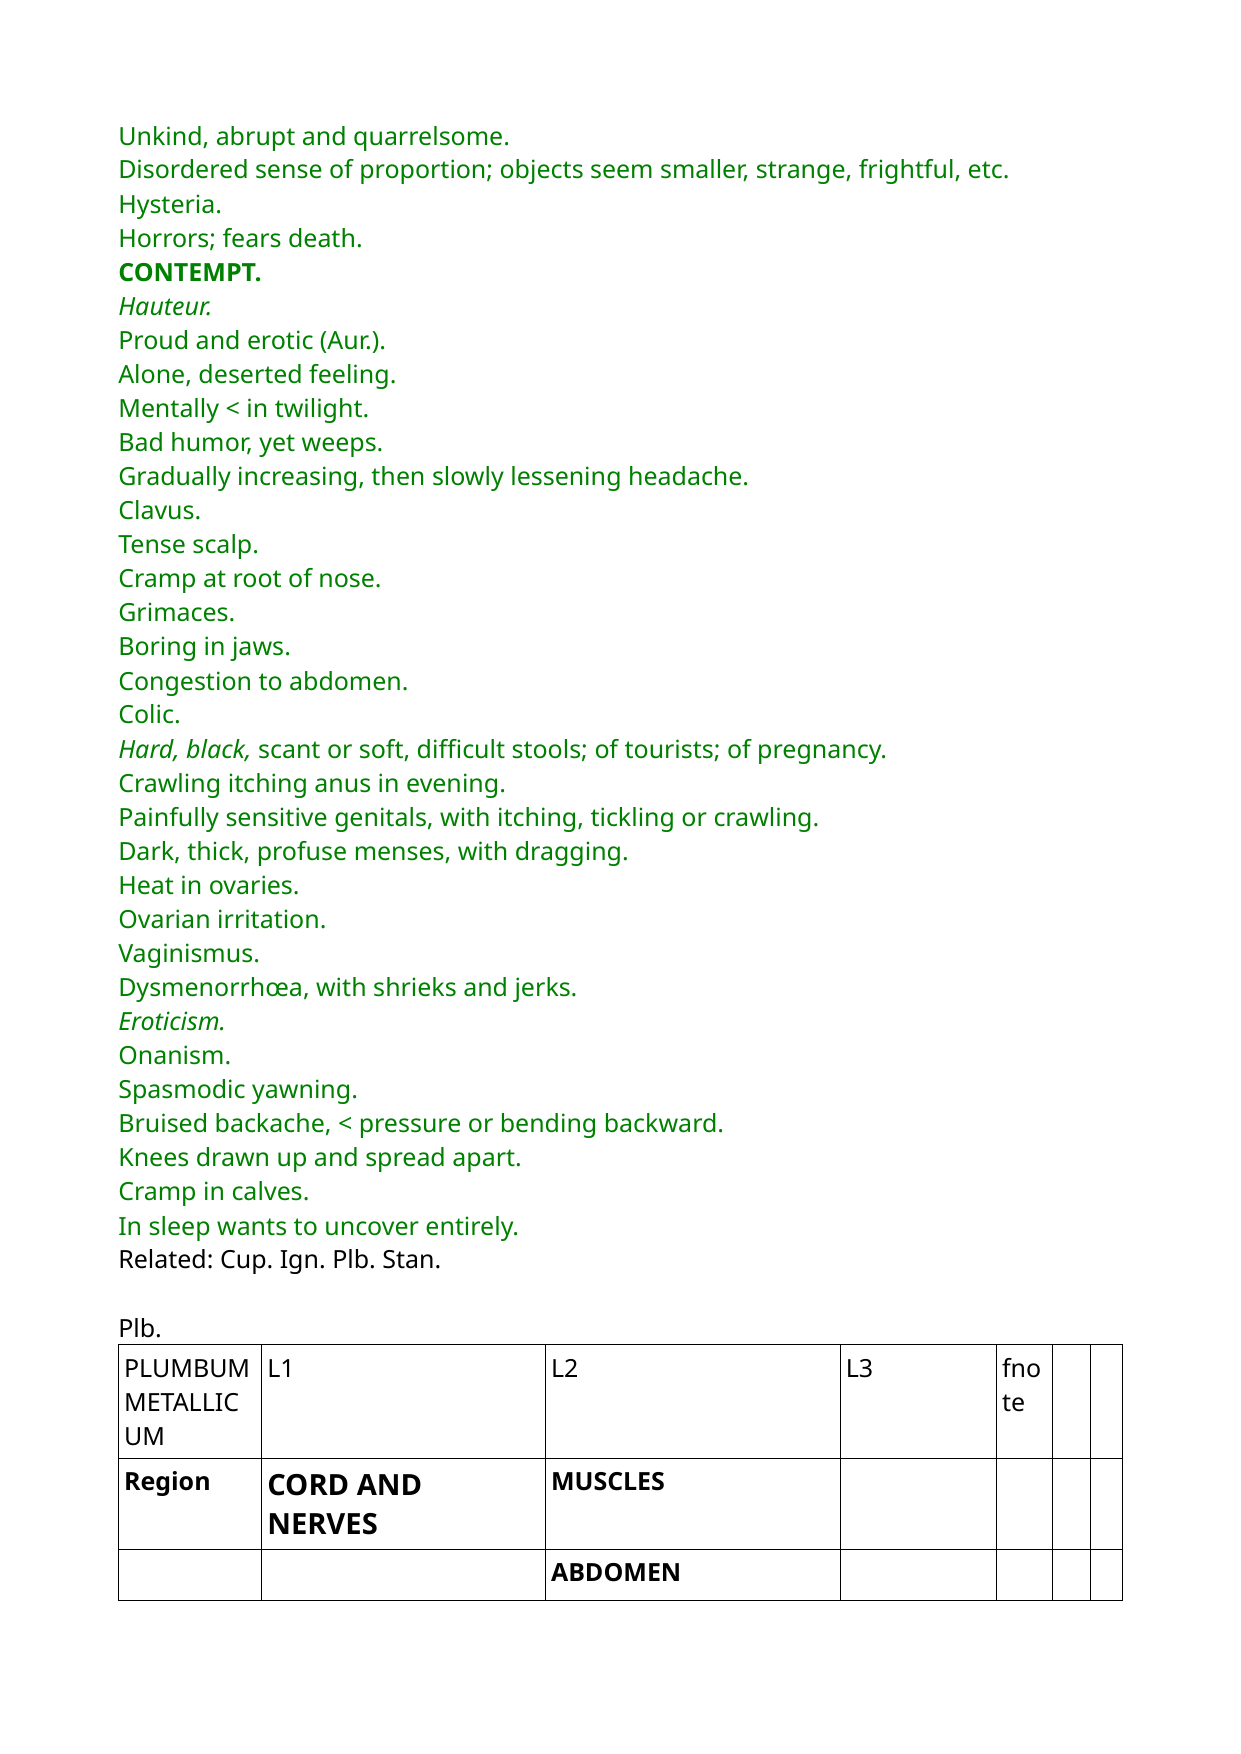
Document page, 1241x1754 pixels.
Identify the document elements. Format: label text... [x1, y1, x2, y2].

text Mentally < in twilight. [118, 391, 1122, 425]
table_cell CORD AND NERVES [262, 1459, 545, 1549]
text Bruised backache, < pressure or bending backward. [118, 1106, 1122, 1140]
text Crawling itching anus in evening. [118, 765, 1122, 799]
text Related: Cup. Ign. Plb. Stan. [118, 1242, 1122, 1276]
text Grimaces. [118, 595, 1122, 629]
text Unkind, abrupt and quarrelsome. [118, 118, 1122, 152]
table_cell [119, 1550, 261, 1600]
text Hard, black, scant or soft, difficult stools; of tourists; of pregnancy. [118, 731, 1122, 765]
text Colic. [118, 697, 1122, 731]
text Painfully sensitive genitals, with itching, tickling or crawling. [118, 799, 1122, 833]
text Bad humor, yet weeps. [118, 425, 1122, 459]
table_cell [1091, 1550, 1122, 1600]
table_header fnote [997, 1345, 1052, 1458]
text Clavus. [118, 493, 1122, 527]
text Tense scalp. [118, 527, 1122, 561]
text Disordered sense of proportion; objects seem smaller, strange, frightful, etc. [118, 152, 1122, 186]
text Congestion to abdomen. [118, 663, 1122, 697]
text Alone, deserted feeling. [118, 357, 1122, 391]
text Vaginismus. [118, 936, 1122, 970]
text CONTEMPT. [118, 254, 1122, 288]
text Ovarian irritation. [118, 902, 1122, 936]
table_header L2 [546, 1345, 840, 1458]
text In sleep wants to uncover entirely. [118, 1208, 1122, 1242]
table_cell [1053, 1459, 1090, 1549]
text Onanism. [118, 1038, 1122, 1072]
text Dysmenorrhœa, with shrieks and jerks. [118, 970, 1122, 1004]
table_header [1091, 1345, 1122, 1458]
text Gradually increasing, then slowly lessening headache. [118, 459, 1122, 493]
text Proud and erotic (Aur.). [118, 322, 1122, 357]
table_header PLUMBUM METALLICUM [119, 1345, 261, 1458]
table_cell Region [119, 1459, 261, 1549]
table_header L3 [841, 1345, 996, 1458]
text Dark, thick, profuse menses, with dragging. [118, 833, 1122, 867]
text Cramp in calves. [118, 1174, 1122, 1208]
text Hauteur. [118, 288, 1122, 322]
table_header L1 [262, 1345, 545, 1458]
text Boring in jaws. [118, 629, 1122, 663]
table_cell [997, 1459, 1052, 1549]
text Eroticism. [118, 1004, 1122, 1038]
table_cell [841, 1550, 996, 1600]
table_cell [997, 1550, 1052, 1600]
text Horrors; fears death. [118, 220, 1122, 254]
table_header [1053, 1345, 1090, 1458]
text Knees drawn up and spread apart. [118, 1140, 1122, 1174]
text Cramp at root of nose. [118, 561, 1122, 595]
table_cell MUSCLES [546, 1459, 840, 1549]
table_cell ABDOMEN [546, 1550, 840, 1600]
text Hysteria. [118, 186, 1122, 220]
table_cell [1091, 1459, 1122, 1549]
text Plb. [118, 1310, 1122, 1344]
text Heat in ovaries. [118, 867, 1122, 902]
text Spasmodic yawning. [118, 1072, 1122, 1106]
table_cell [262, 1550, 545, 1600]
table_cell [841, 1459, 996, 1549]
table_cell [1053, 1550, 1090, 1600]
